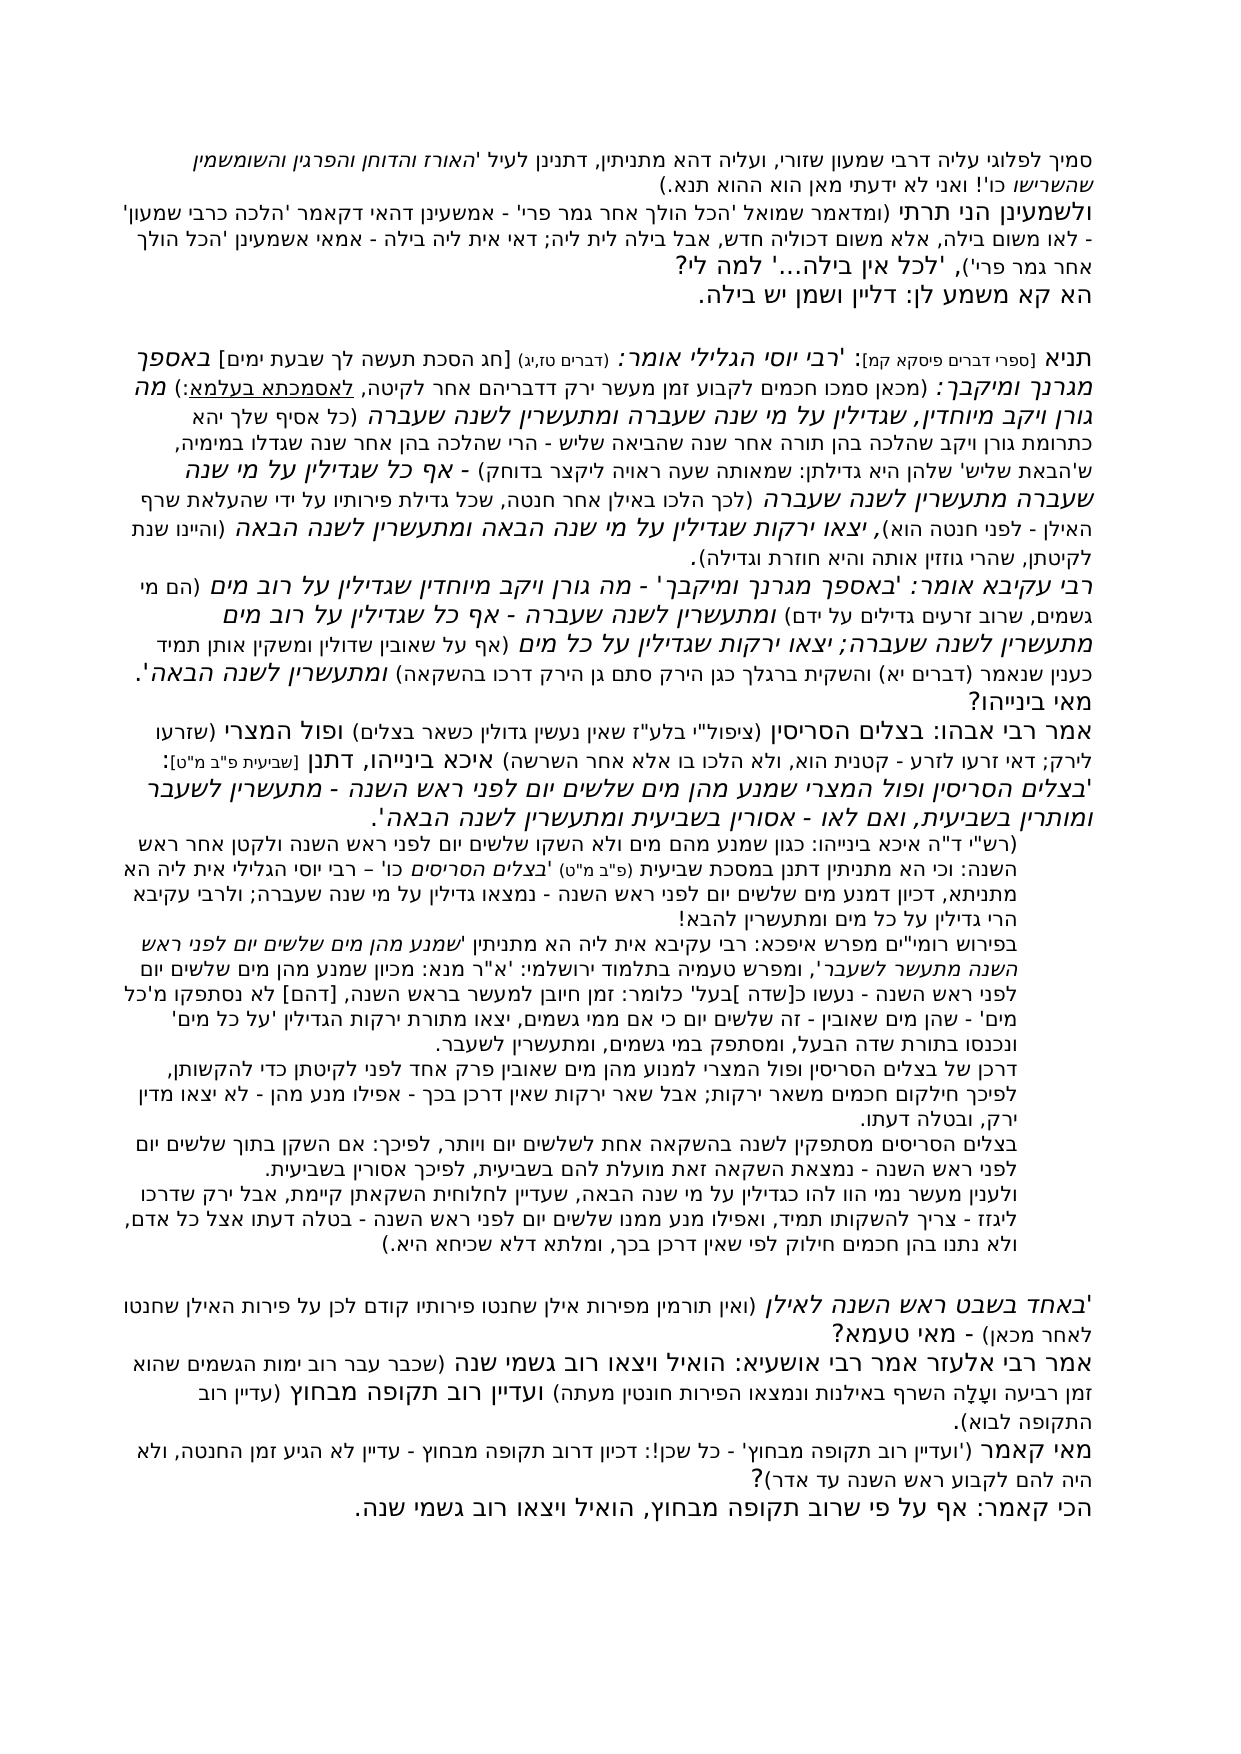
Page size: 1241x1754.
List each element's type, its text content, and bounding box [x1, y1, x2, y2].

text (רש"י ד"ה איכא בינייהו: כגון שמנע מהם מים ולא השקו שלשים יום לפני ראש השנה ולקטן אחר ראש השנה: וכי הא מתניתין דתנן במסכת שביעית (פ"ב מ"ט) 'בצלים הסריסים כו' – רבי יוסי הגלילי אית ליה הא מתניתא, דכיון דמנע מים שלשים יום לפני ראש השנה - נמצאו גדילין על מי שנה שעברה; ולרבי עקיבא הרי גדילין על כל מים ומתעשרין להבא! [118, 832, 1017, 932]
text מאי קאמר ('ועדיין רוב תקופה מבחוץ' - כל שכן!: דכיון דרוב תקופה מבחוץ - עדיין לא הגיע זמן החנטה, ולא היה להם לקבוע ראש השנה עד אדר)? [118, 1436, 1092, 1493]
text 'באחד בשבט ראש השנה לאילן (ואין תורמין מפירות אילן שחנטו פירותיו קודם לכן על פירות האילן שחנטו לאחר מכאן) - מאי טעמא? [118, 1291, 1092, 1349]
text הא קא משמע לן: דליין ושמן יש בילה. [118, 281, 1092, 309]
text מאי בינייהו? [118, 687, 1092, 716]
text ולשמעינן הני תרתי (ומדאמר שמואל 'הכל הולך אחר גמר פרי' - אמשעינן דהאי דקאמר 'הלכה כרבי שמעון' - לאו משום בילה, אלא משום דכוליה חדש, אבל בילה לית ליה; דאי אית ליה בילה - אמאי אשמעינן 'הכל הולך אחר גמר פרי'), 'לכל אין בילה...' למה לי? [118, 198, 1092, 281]
text אמר רבי אבהו: בצלים הסריסין (ציפול"י בלע"ז שאין נעשין גדולין כשאר בצלים) ופול המצרי (שזרעו לירק; דאי זרעו לזרע - קטנית הוא, ולא הלכו בו אלא אחר השרשה) איכא בינייהו, דתנן [שביעית פ"ב מ"ט]: 'בצלים הסריסין ופול המצרי שמנע מהן מים שלשים יום לפני ראש השנה - מתעשרין לשעבר ומותרין בשביעית, ואם לאו - אסורין בשביעית ומתעשרין לשנה הבאה'. [118, 716, 1092, 832]
text בפירוש רומי"ים מפרש איפכא: רבי עקיבא אית ליה הא מתניתין 'שמנע מהן מים שלשים יום לפני ראש השנה מתעשר לשעבר', ומפרש טעמיה בתלמוד ירושלמי: 'א"ר מנא: מכיון שמנע מהן מים שלשים יום לפני ראש השנה - נעשו כ[שדה ]בעל' כלומר: זמן חיובן למעשר בראש השנה, [דהם] לא נסתפקו מ'כל מים' - שהן מים שאובין - זה שלשים יום כי אם ממי גשמים, יצאו מתורת ירקות הגדילין 'על כל מים' ונכנסו בתורת שדה הבעל, ומסתפק במי גשמים, ומתעשרין לשעבר. [118, 932, 1017, 1057]
text אמר רבי אלעזר אמר רבי אושעיא: הואיל ויצאו רוב גשמי שנה (שכבר עבר רוב ימות הגשמים שהוא זמן רביעה ועָלָה השרף באילנות ונמצאו הפירות חונטין מעתה) ועדיין רוב תקופה מבחוץ (עדיין רוב התקופה לבוא). [118, 1349, 1092, 1436]
text הכי קאמר: אף על פי שרוב תקופה מבחוץ, הואיל ויצאו רוב גשמי שנה. [118, 1493, 1092, 1522]
text דרכן של בצלים הסריסין ופול המצרי למנוע מהן מים שאובין פרק אחד לפני לקיטתן כדי להקשותן, לפיכך חילקום חכמים משאר ירקות; אבל שאר ירקות שאין דרכן בכך - אפילו מנע מהן - לא יצאו מדין ירק, ובטלה דעתו. [118, 1057, 1017, 1132]
text רבי עקיבא אומר: 'באספך מגרנך ומיקבך' - מה גורן ויקב מיוחדין שגדילין על רוב מים (הם מי גשמים, שרוב זרעים גדילים על ידם) ומתעשרין לשנה שעברה - אף כל שגדילין על רוב מים מתעשרין לשנה שעברה; יצאו ירקות שגדילין על כל מים (אף על שאובין שדולין ומשקין אותן תמיד כענין שנאמר (דברים יא) והשקית ברגלך כגן הירק סתם גן הירק דרכו בהשקאה) ומתעשרין לשנה הבאה'. [118, 571, 1092, 687]
text בצלים הסריסים מסתפקין לשנה בהשקאה אחת לשלשים יום ויותר, לפיכך: אם השקן בתוך שלשים יום לפני ראש השנה - נמצאת השקאה זאת מועלת להם בשביעית, לפיכך אסורין בשביעית. [118, 1132, 1017, 1182]
text סמיך לפלוגי עליה דרבי שמעון שזורי, ועליה דהא מתניתין, דתנינן לעיל 'האורז והדוחן והפרגין והשומשמין שהשרישו כו'! ואני לא ידעתי מאן הוא ההוא תנא.) [118, 148, 1092, 198]
text תניא [ספרי דברים פיסקא קמ]: 'רבי יוסי הגלילי אומר: (דברים טז,יג) [חג הסכת תעשה לך שבעת ימים] באספך מגרנך ומיקבך: (מכאן סמכו חכמים לקבוע זמן מעשר ירק דדבריהם אחר לקיטה, לאסמכתא בעלמא:) מה גורן ויקב מיוחדין, שגדילין על מי שנה שעברה ומתעשרין לשנה שעברה (כל אסיף שלך יהא כתרומת גורן ויקב שהלכה בהן תורה אחר שנה שהביאה שליש - הרי שהלכה בהן אחר שנה שגדלו במימיה, ש'הבאת שליש' שלהן היא גדילתן: שמאותה שעה ראויה ליקצר בדוחק) - אף כל שגדילין על מי שנה שעברה מתעשרין לשנה שעברה (לכך הלכו באילן אחר חנטה, שכל גדילת פירותיו על ידי שהעלאת שרף האילן - לפני חנטה הוא), יצאו ירקות שגדילין על מי שנה הבאה ומתעשרין לשנה הבאה (והיינו שנת לקיטתן, שהרי גוזזין אותה והיא חוזרת וגדילה). [118, 343, 1092, 571]
text ולענין מעשר נמי הוו להו כגדילין על מי שנה הבאה, שעדיין לחלוחית השקאתן קיימת, אבל ירק שדרכו ליגזז - צריך להשקותו תמיד, ואפילו מנע ממנו שלשים יום לפני ראש השנה - בטלה דעתו אצל כל אדם, ולא נתנו בהן חכמים חילוק לפי שאין דרכן בכך, ומלתא דלא שכיחא היא.) [118, 1182, 1017, 1257]
